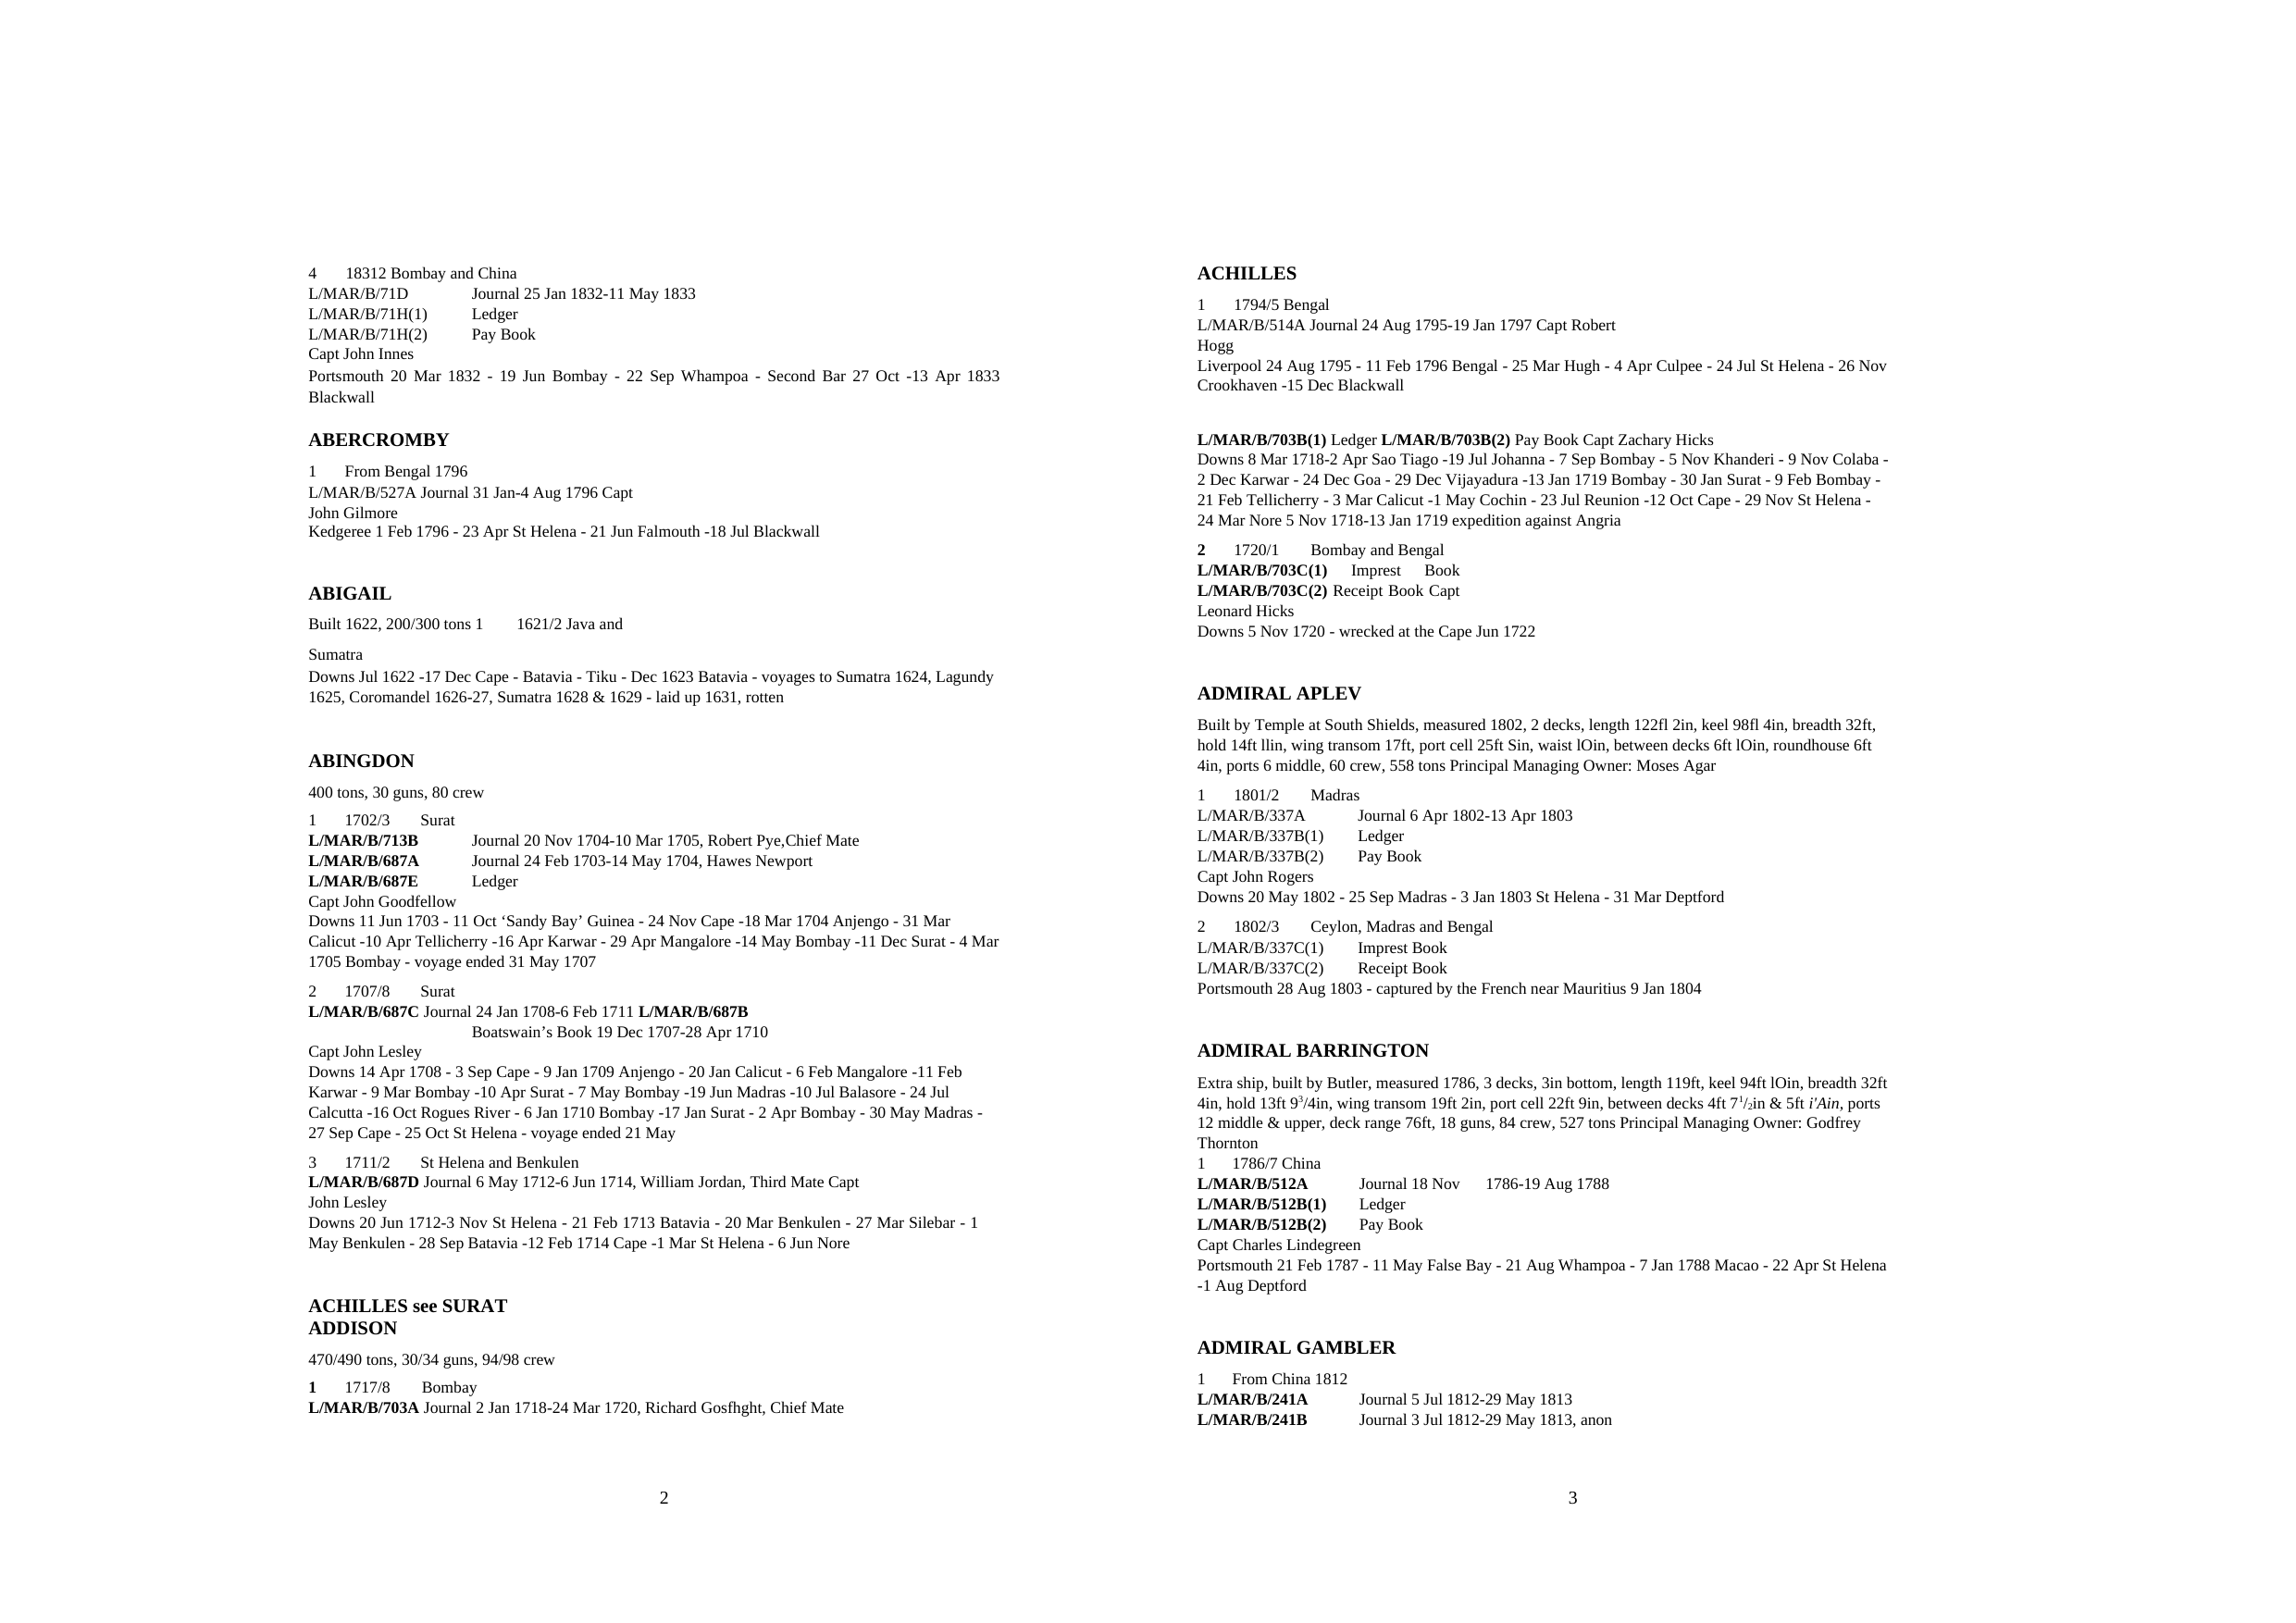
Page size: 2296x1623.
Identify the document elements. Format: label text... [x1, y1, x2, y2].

text Extra ship, built by Butler, measured 1786, 3 decks, 3in bottom, length 119ft, keel 94ft lOin, breadth 32ft 4in, hold 13ft 93/4in, wing transom 19ft 2in, port cell 22ft 9in, between decks 4ft 71/2in & 5ft i'Ain, ports 12 middle & upper, deck range 76ft, 18 guns, 84 crew, 527 tons Principal Managing Owner: Godfrey Thornton [1198, 1072, 1890, 1153]
text L/MAR/B/687C Journal 24 Jan 1708-6 Feb 1711 L/MAR/B/687B Boatswain’s Book 19 Dec 1707-28 Apr 1710 [308, 1001, 774, 1041]
text Portsmouth 21 Feb 1787 - 11 May False Bay - 21 Aug Whampoa - 7 Jan 1788 Macao - 22 Apr St Helena -1 Aug Deptford [1198, 1255, 1890, 1295]
list From Bengal 1796 [308, 461, 1000, 481]
text L/MAR/B/241A Journal 5 Jul 1812-29 May 1813 [1198, 1389, 1890, 1409]
text L/MAR/B/241B Journal 3 Jul 1812-29 May 1813, anon [1198, 1409, 1890, 1430]
text Downs 20 Jun 1712-3 Nov St Helena - 21 Feb 1713 Batavia - 20 Mar Benkulen - 27 Mar Silebar - 1 May Benkulen - 28 Sep Batavia -12 Feb 1714 Cape -1 Mar St Helena - 6 Jun Nore [308, 1212, 979, 1252]
text Liverpool 24 Aug 1795 - 11 Feb 1796 Bengal - 25 Mar Hugh - 4 Apr Culpee - 24 Jul St Helena - 26 Nov Crookhaven -15 Dec Blackwall [1198, 354, 1890, 395]
text Capt John Goodfellow [308, 891, 1000, 911]
text Capt Charles Lindegreen [1198, 1234, 1890, 1255]
subtitle ADMIRAL APLEV [1198, 683, 1890, 704]
text L/MAR/B/514A Journal 24 Aug 1795-19 Jan 1797 Capt Robert Hogg [1198, 315, 1626, 354]
text L/MAR/B/687E Ledger [308, 871, 1000, 891]
subtitle ABERCROMBY [308, 429, 1000, 451]
text Capt John Rogers [1198, 866, 1890, 886]
list 1717/8 Bombay [308, 1377, 1000, 1397]
subtitle ADDISON [308, 1317, 1000, 1339]
text L/MAR/B/687D Journal 6 May 1712-6 Jun 1714, William Jordan, Third Mate Capt John Lesley [308, 1171, 887, 1212]
text L/MAR/B/337C(1) Imprest Book [1198, 936, 1890, 957]
text Kedgeree 1 Feb 1796 - 23 Apr St Helena - 21 Jun Falmouth -18 Jul Blackwall [308, 523, 1000, 540]
text L/MAR/B/337C(2) Receipt Book [1198, 957, 1890, 978]
list 1702/3 Surat [308, 811, 1000, 830]
text Downs 8 Mar 1718-2 Apr Sao Tiago -19 Jul Johanna - 7 Sep Bombay - 5 Nov Khanderi - 9 Nov Colaba - 2 Dec Karwar - 24 Dec Goa - 29 Dec Vijayadura -13 Jan 1719 Bombay - 30 Jan Surat - 9 Feb Bombay - 21 Feb Tellicherry - 3 Mar Calicut -1 May Cochin - 23 Jul Reunion -12 Oct Cape - 29 Nov St Helena - 24 Mar Nore 5 Nov 1718-13 Jan 1719 expedition against Angria [1198, 450, 1890, 530]
text Portsmouth 28 Aug 1803 - captured by the French near Mauritius 9 Jan 1804 [1198, 978, 1890, 998]
text Capt John Lesley [308, 1041, 1000, 1061]
text Downs 5 Nov 1720 - wrecked at the Cape Jun 1722 [1198, 621, 1890, 641]
text Downs 11 Jun 1703 - 11 Oct ‘Sandy Bay’ Guinea - 24 Nov Cape -18 Mar 1704 Anjengo - 31 Mar Calicut -10 Apr Tellicherry -16 Apr Karwar - 29 Apr Mangalore -14 May Bombay -11 Dec Surat - 4 Mar 1705 Bombay - voyage ended 31 May 1707 [308, 911, 1000, 972]
text L/MAR/B/512B(1) Ledger [1198, 1194, 1890, 1214]
subtitle ACHILLES [1198, 262, 1890, 284]
text 400 tons, 30 guns, 80 crew [308, 784, 1000, 802]
text L/MAR/B/713B Journal 20 Nov 1704-10 Mar 1705, Robert Pye, Chief Mate [308, 830, 1000, 850]
text L/MAR/B/687A Journal 24 Feb 1703-14 May 1704, Hawes Newport [308, 850, 1000, 871]
subtitle ADMIRAL BARRINGTON [1198, 1040, 1890, 1061]
text L/MAR/B/703C(1) Imprest Book L/MAR/B/703C(2) Receipt Book Capt Leonard Hicks [1198, 560, 1460, 621]
list 18312 Bombay and China [308, 262, 1000, 283]
text Portsmouth 20 Mar 1832 - 19 Jun Bombay - 22 Sep Whampoa - Second Bar 27 Oct -13 Apr 1833 Blackwall [308, 364, 1000, 408]
text L/MAR/B/703B(1) Ledger L/MAR/B/703B(2) Pay Book Capt Zachary Hicks [1198, 429, 1809, 450]
text Downs 20 May 1802 - 25 Sep Madras - 3 Jan 1803 St Helena - 31 Mar Deptford [1198, 886, 1890, 907]
list 1786/7 China [1198, 1153, 1890, 1173]
list 1711/2 St Helena and Benkulen [308, 1152, 1000, 1171]
text Built by Temple at South Shields, measured 1802, 2 decks, length 122fl 2in, keel 98fl 4in, breadth 32ft, hold 14ft llin, wing transom 17ft, port cell 25ft Sin, waist lOin, between decks 6ft lOin, roundhouse 6ft 4in, ports 6 middle, 60 crew, 558 tons Principal Managing Owner: Moses Agar [1198, 714, 1890, 775]
list 1707/8 Surat [308, 981, 1000, 1001]
text L/MAR/B/527A Journal 31 Jan-4 Aug 1796 Capt John Gilmore [308, 481, 652, 523]
text L/MAR/B/512A Journal 18 Nov 1786-19 Aug 1788 [1198, 1173, 1890, 1194]
text L/MAR/B/337B(1) Ledger [1198, 825, 1890, 846]
list From China 1812 [1198, 1369, 1890, 1389]
list 1720/1 Bombay and Bengal [1198, 539, 1890, 560]
text L/MAR/B/71H(2) Pay Book [308, 323, 1000, 343]
list 1801/2 Madras [1198, 785, 1890, 805]
list 1802/3 Ceylon, Madras and Bengal [1198, 916, 1890, 936]
text Downs Jul 1622 -17 Dec Cape - Batavia - Tiku - Dec 1623 Batavia - voyages to Sumatra 1624, Lagundy 1625, Coromandel 1626-27, Sumatra 1628 & 1629 - laid up 1631, rotten [308, 666, 1000, 707]
text Capt John Innes [308, 343, 1000, 364]
text 470/490 tons, 30/34 guns, 94/98 crew [308, 1351, 1000, 1369]
subtitle ABIGAIL [308, 576, 1000, 605]
subtitle ACHILLES see SURAT [308, 1295, 1000, 1317]
text L/MAR/B/71D Journal 25 Jan 1832-11 May 1833 [308, 283, 1000, 303]
text Built 1622, 200/300 tons 1 1621/2 Java and Sumatra [308, 605, 652, 666]
text L/MAR/B/337B(2) Pay Book [1198, 846, 1890, 866]
text L/MAR/B/512B(2) Pay Book [1198, 1214, 1890, 1234]
subtitle ABINGDON [308, 750, 1000, 772]
list 1794/5 Bengal [1198, 294, 1890, 315]
text Downs 14 Apr 1708 - 3 Sep Cape - 9 Jan 1709 Anjengo - 20 Jan Calicut - 6 Feb Mangalore -11 Feb Karwar - 9 Mar Bombay -10 Apr Surat - 7 May Bombay -19 Jun Madras -10 Jul Balasore - 24 Jul Calcutta -16 Oct Rogues River - 6 Jan 1710 Bombay -17 Jan Surat - 2 Apr Bombay - 30 May Madras - 27 Sep Cape - 25 Oct St Helena - voyage ended 21 May [308, 1061, 1000, 1142]
text L/MAR/B/337A Journal 6 Apr 1802-13 Apr 1803 [1198, 805, 1890, 825]
subtitle ADMIRAL GAMBLER [1198, 1337, 1890, 1358]
text L/MAR/B/703A Journal 2 Jan 1718-24 Mar 1720, Richard Gosfhght, Chief Mate [308, 1397, 920, 1418]
text L/MAR/B/71H(1) Ledger [308, 303, 1000, 323]
